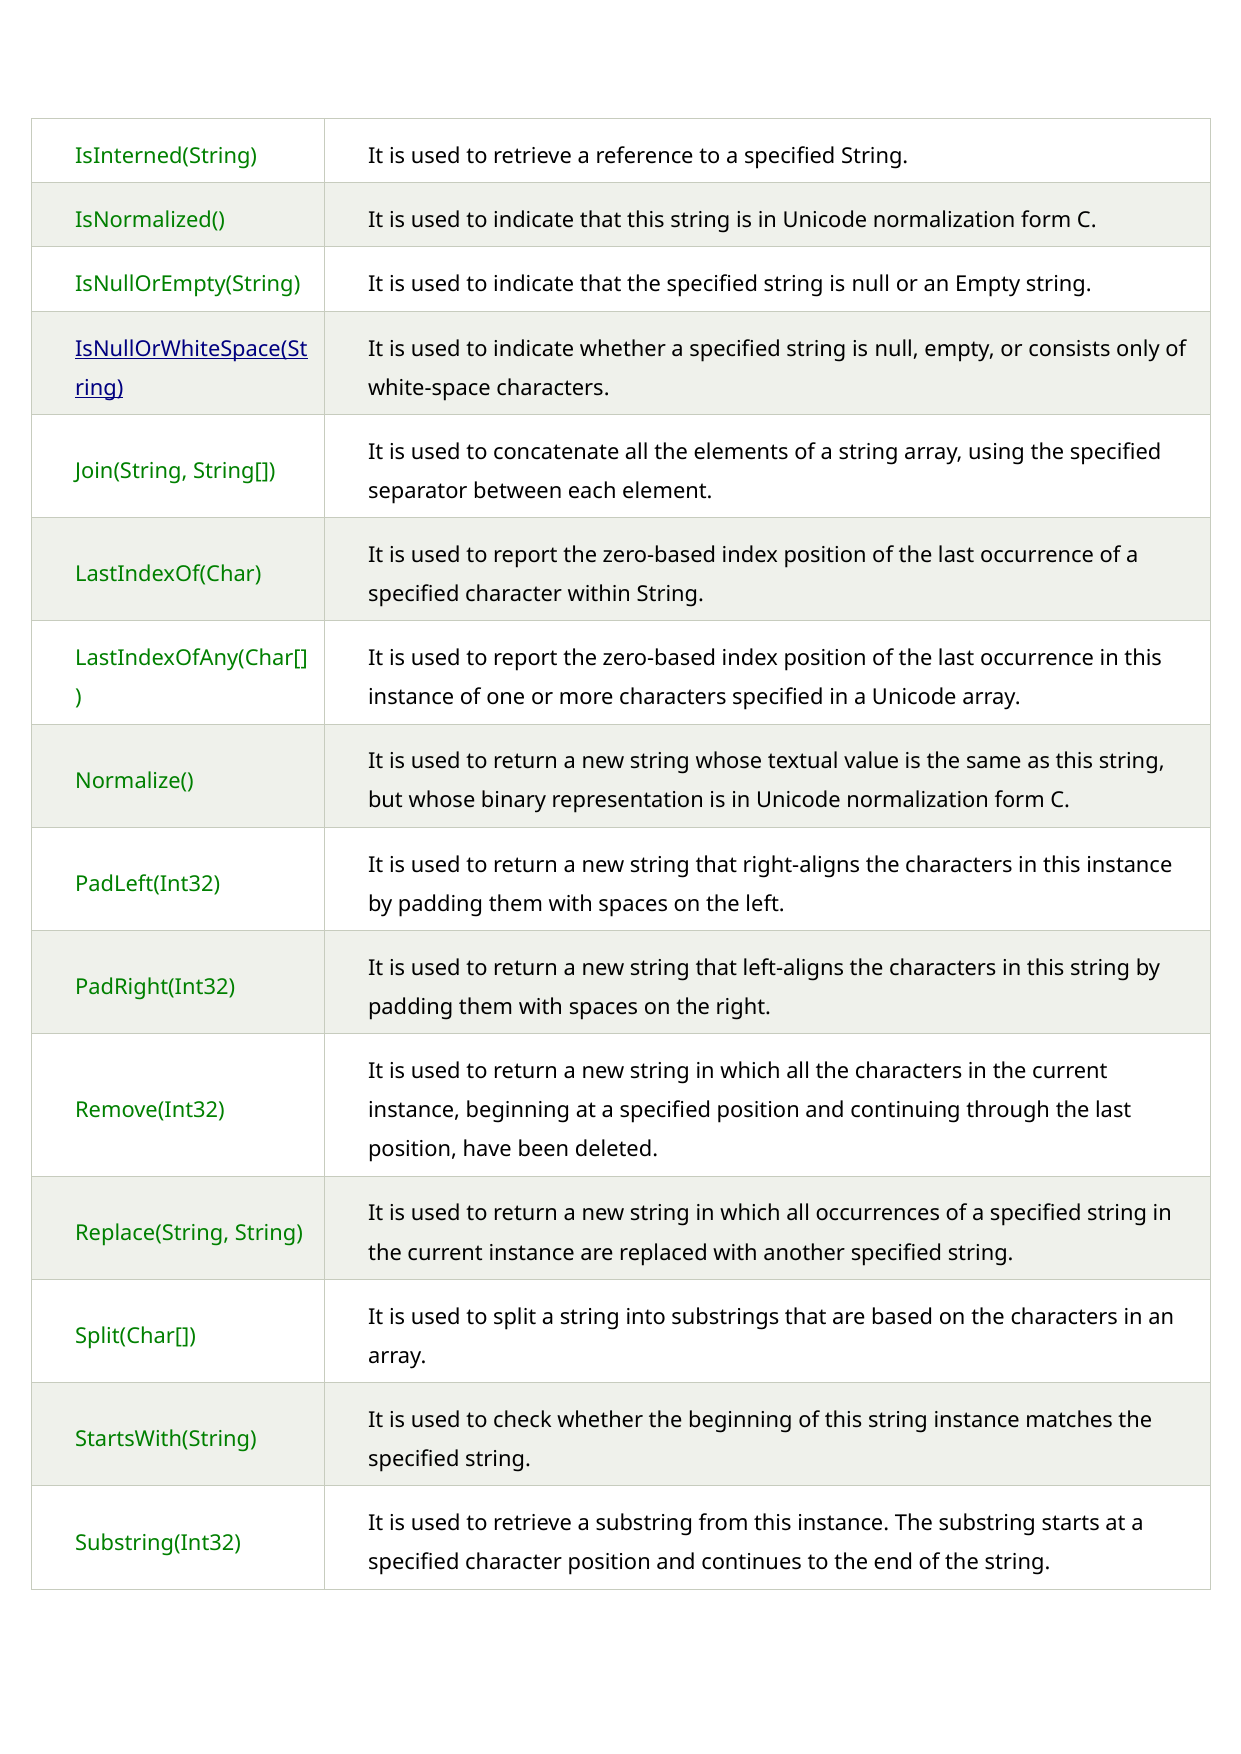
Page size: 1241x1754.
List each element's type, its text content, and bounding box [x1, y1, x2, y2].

table_cell It is used to split a string into substrings that are based on the characters in an array. [325, 1280, 1210, 1382]
table_cell StartsWith(String) [32, 1383, 324, 1485]
table_cell It is used to indicate that this string is in Unicode normalization form C. [325, 183, 1210, 246]
table_cell Remove(Int32) [32, 1034, 324, 1176]
table_cell It is used to report the zero-based index position of the last occurrence of a specified character within String. [325, 518, 1210, 620]
table_cell PadRight(Int32) [32, 931, 324, 1033]
table_cell It is used to return a new string in which all the characters in the current instance, beginning at a specified position and continuing through the last position, have been deleted. [325, 1034, 1210, 1176]
table_cell IsNormalized() [32, 183, 324, 246]
table_cell Replace(String, String) [32, 1177, 324, 1279]
table_cell PadLeft(Int32) [32, 828, 324, 930]
table_cell Split(Char[]) [32, 1280, 324, 1382]
table_cell Join(String, String[]) [32, 415, 324, 517]
table_cell It is used to return a new string that left-aligns the characters in this string by padding them with spaces on the right. [325, 931, 1210, 1033]
table_cell It is used to check whether the beginning of this string instance matches the specified string. [325, 1383, 1210, 1485]
table_cell It is used to return a new string in which all occurrences of a specified string in the current instance are replaced with another specified string. [325, 1177, 1210, 1279]
table_cell It is used to retrieve a substring from this instance. The substring starts at a specified character position and continues to the end of the string. [325, 1486, 1210, 1588]
table_cell LastIndexOf(Char) [32, 518, 324, 620]
table_cell It is used to concatenate all the elements of a string array, using the specified separator between each element. [325, 415, 1210, 517]
table_cell It is used to indicate that the specified string is null or an Empty string. [325, 247, 1210, 311]
table_cell Substring(Int32) [32, 1486, 324, 1588]
table_cell It is used to retrieve a reference to a specified String. [325, 119, 1210, 182]
table_cell It is used to indicate whether a specified string is null, empty, or consists only of white-space characters. [325, 312, 1210, 414]
table_cell It is used to return a new string that right-aligns the characters in this instance by padding them with spaces on the left. [325, 828, 1210, 930]
table_cell It is used to return a new string whose textual value is the same as this string, but whose binary representation is in Unicode normalization form C. [325, 725, 1210, 827]
table_cell Normalize() [32, 725, 324, 827]
table_cell It is used to report the zero-based index position of the last occurrence in this instance of one or more characters specified in a Unicode array. [325, 621, 1210, 723]
table_cell IsNullOrWhiteSpace(String) [32, 312, 324, 414]
table_cell LastIndexOfAny(Char[]) [32, 621, 324, 723]
table_cell IsInterned(String) [32, 119, 324, 182]
table_cell IsNullOrEmpty(String) [32, 247, 324, 311]
